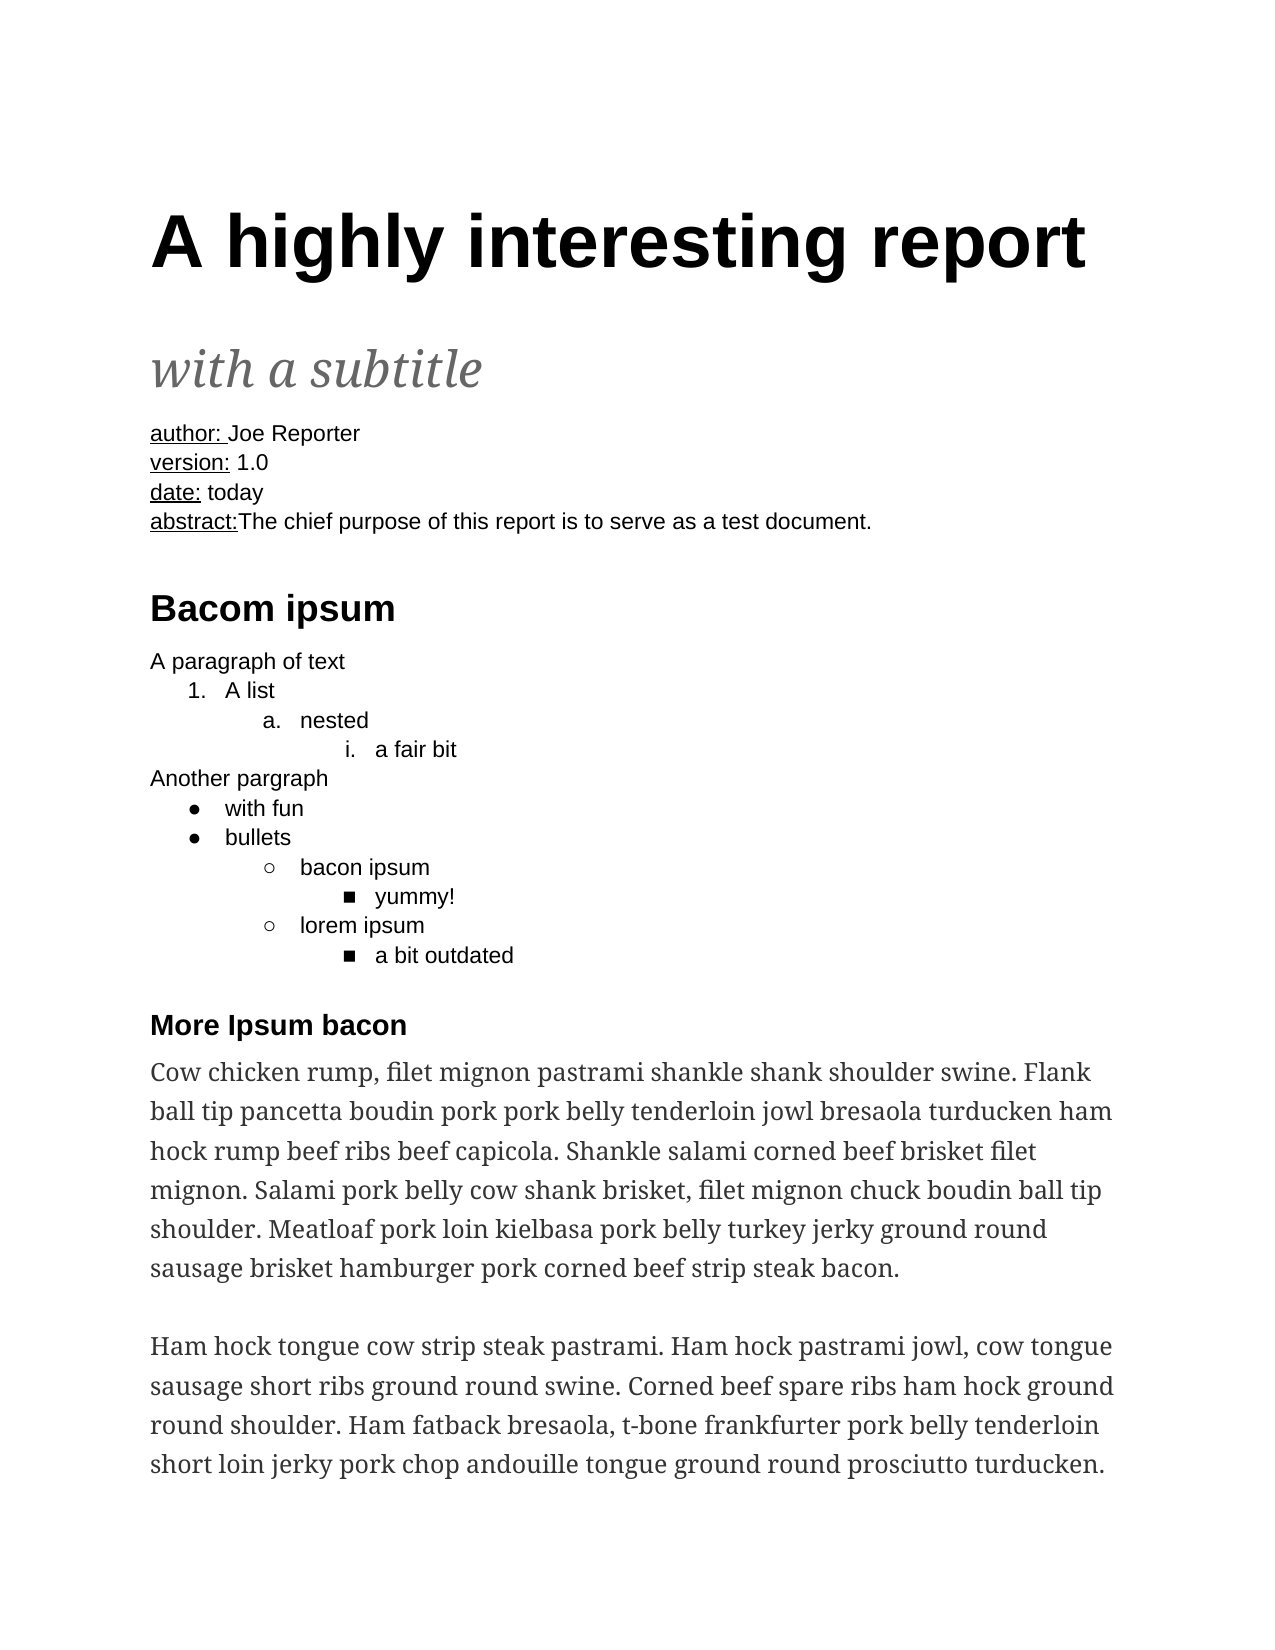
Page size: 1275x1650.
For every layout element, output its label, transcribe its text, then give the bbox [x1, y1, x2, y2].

title A highly interesting report [150, 200, 1125, 284]
list bullets [187, 825, 1125, 850]
text Another pargraph [150, 766, 1125, 792]
list bacon ipsum [262, 854, 1125, 880]
text A paragraph of text [150, 648, 1125, 674]
text Ham hock tongue cow strip steak pastrami. Ham hock pastrami jowl, cow tongue sausage short ribs ground round swine. Corned beef spare ribs ham hock ground round shoulder. Ham fatback bresaola, t-bone frankfurter pork belly tenderloin short loin jerky pork chop andouille tongue ground round prosciutto turducken. [150, 1329, 1125, 1481]
list yummy! [150, 883, 1125, 909]
text version: 1.0 [150, 450, 1125, 475]
text abstract:The chief purpose of this report is to serve as a test document. [150, 508, 1125, 534]
text author: Joe Reporter [150, 420, 1125, 446]
list a fair bit [150, 737, 1125, 762]
subtitle with a subtitle [150, 334, 1125, 402]
text Cow chicken rump, filet mignon pastrami shankle shank shoulder swine. Flank ball tip pancetta boudin pork pork belly tenderloin jowl bresaola turducken ham hock rump beef ribs beef capicola. Shankle salami corned beef brisket filet mignon. Salami pork belly cow shank brisket, filet mignon chuck boudin ball tip shoulder. Meatloaf pork loin kielbasa pork belly turkey jerky ground round sausage brisket hamburger pork corned beef strip steak bacon. [150, 1055, 1125, 1285]
subtitle More Ipsum bacon [150, 1009, 1125, 1042]
text date: today [150, 479, 1125, 505]
list A list [187, 678, 1125, 703]
list with fun [187, 795, 1125, 821]
list a bit outdated [150, 942, 1125, 968]
list lorem ipsum [262, 913, 1125, 938]
subtitle Bacom ipsum [150, 588, 1125, 630]
list nested [262, 707, 1125, 733]
